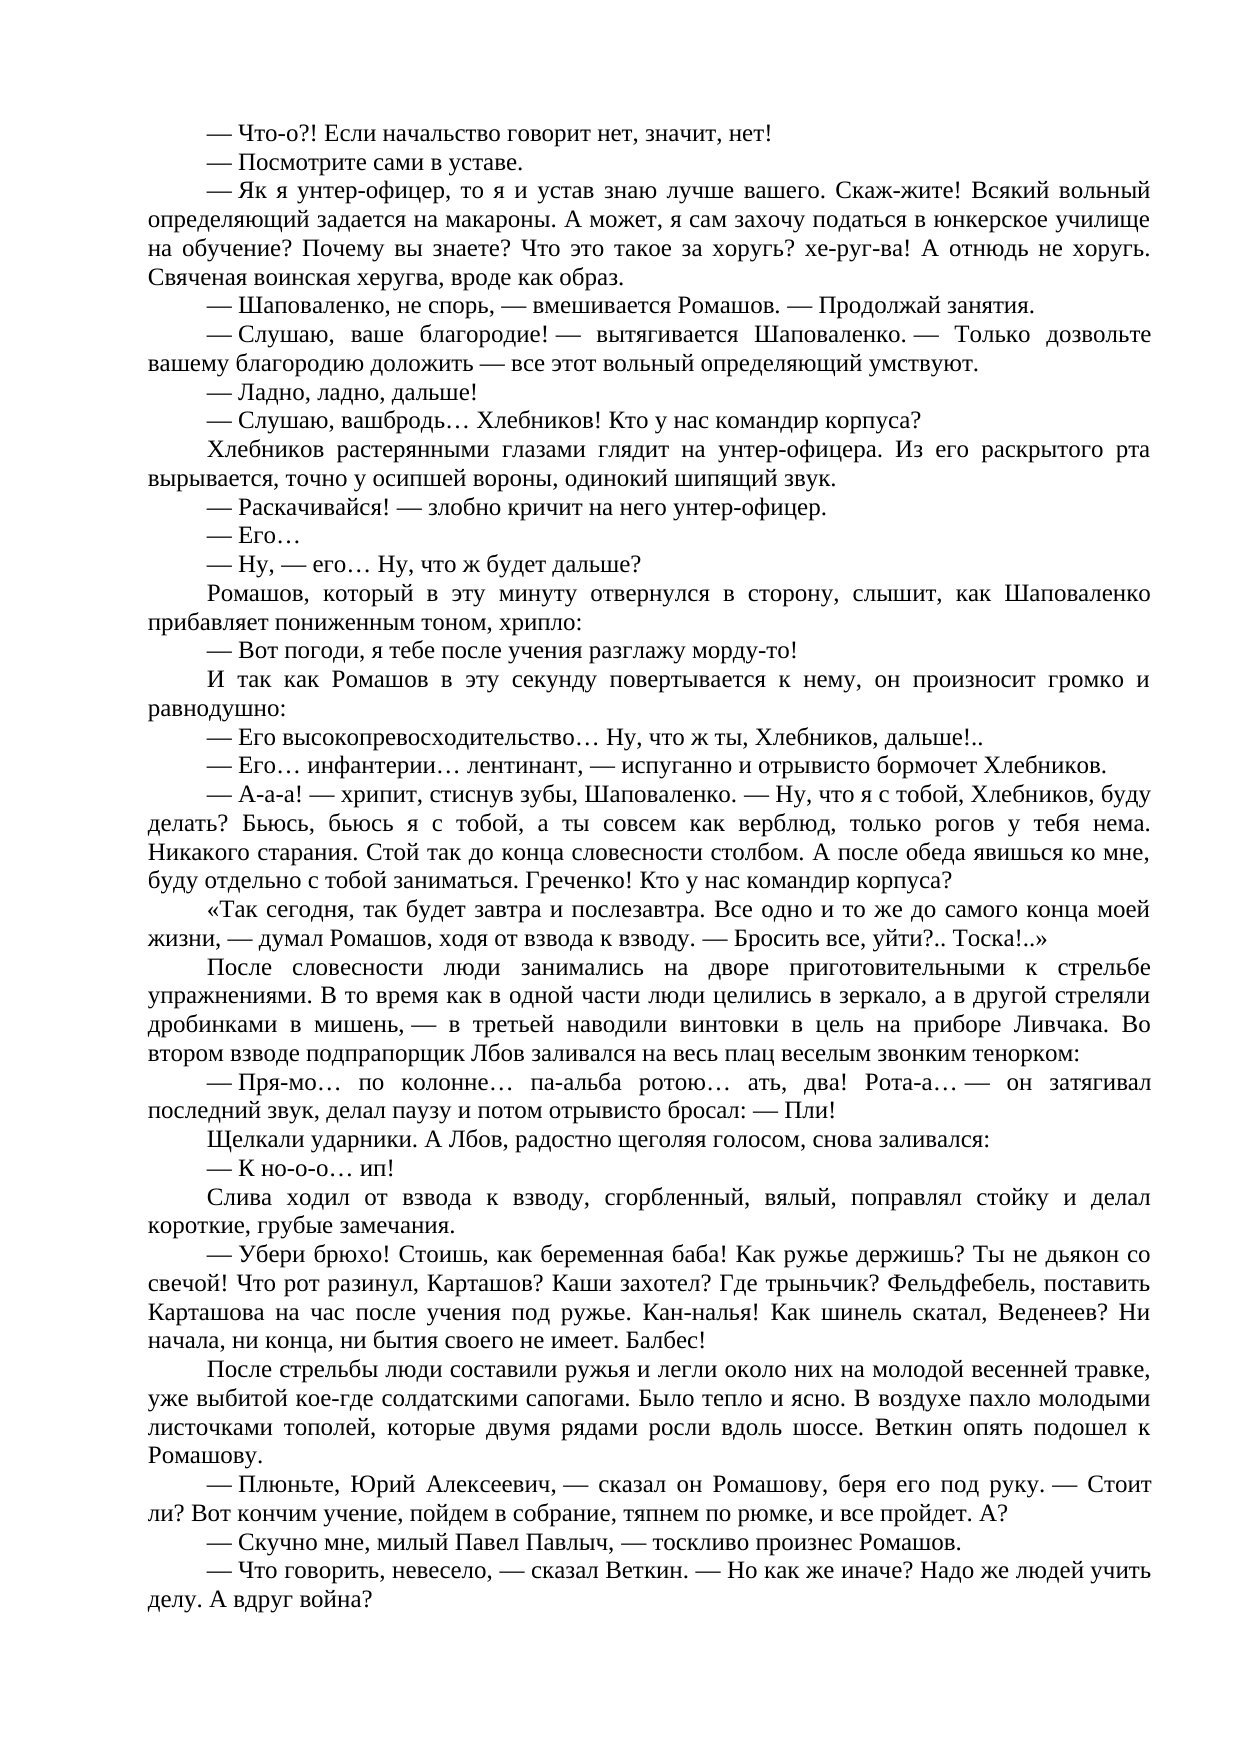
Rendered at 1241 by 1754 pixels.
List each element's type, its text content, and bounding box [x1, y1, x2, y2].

text Ромашов, который в эту минуту отвернулся в сторону, слышит, как Шаповаленко прибавляет пониженным тоном, хрипло: [148, 578, 1152, 636]
text Слива ходил от взвода к взводу, сгорбленный, вялый, поправлял стойку и делал короткие, грубые замечания. [148, 1182, 1152, 1239]
text — Убери брюхо! Стоишь, как беременная баба! Как ружье держишь? Ты не дьякон со свечой! Что рот разинул, Карташов? Каши захотел? Где трыньчик? Фельдфебель, поставить Карташова на час после учения под ружье. Кан-налья! Как шинель скатал, Веденеев? Ни начала, ни конца, ни бытия своего не имеет. Балбес! [148, 1239, 1152, 1354]
text — Вот погоди, я тебе после учения разглажу морду-то! [148, 636, 1152, 664]
text — Посмотрите сами в уставе. [148, 147, 1152, 176]
text Щелкали ударники. А Лбов, радостно щеголяя голосом, снова заливался: [148, 1124, 1152, 1153]
text После словесности люди занимались на дворе приготовительными к стрельбе упражнениями. В то время как в одной части люди целились в зеркало, а в другой стреляли дробинками в мишень, — в третьей наводили винтовки в цель на приборе Ливчака. Во втором взводе подпрапорщик Лбов заливался на весь плац веселым звонким тенорком: [148, 952, 1152, 1067]
text — Як я унтер-офицер, то я и устав знаю лучше вашего. Скаж-жите! Всякий вольный определяющий задается на макароны. А может, я сам захочу податься в юнкерское училище на обучение? Почему вы знаете? Что это такое за хоругь? хе-руг-ва! А отнюдь не хоругь. Свяченая воинская херугва, вроде как образ. [148, 176, 1152, 291]
text — Его высокопревосходительство… Ну, что ж ты, Хлебников, дальше!.. [148, 722, 1152, 751]
text — Что-о?! Если начальство говорит нет, значит, нет! [148, 118, 1152, 147]
text — Шаповаленко, не спорь, — вмешивается Ромашов. — Продолжай занятия. [148, 291, 1152, 319]
text — Что говорить, невесело, — сказал Веткин. — Но как же иначе? Надо же людей учить делу. А вдруг война? [148, 1556, 1152, 1613]
text — А-а-а! — хрипит, стиснув зубы, Шаповаленко. — Ну, что я с тобой, Хлебников, буду делать? Бьюсь, бьюсь я с тобой, а ты совсем как верблюд, только рогов у тебя нема. Никакого старания. Стой так до конца словесности столбом. А после обеда явишься ко мне, буду отдельно с тобой заниматься. Греченко! Кто у нас командир корпуса? [148, 779, 1152, 894]
text Хлебников растерянными глазами глядит на унтер-офицера. Из его раскрытого рта вырывается, точно у осипшей вороны, одинокий шипящий звук. [148, 434, 1152, 492]
text — Ну, — его… Ну, что ж будет дальше? [148, 549, 1152, 578]
text — Пря-мо… по колонне… па-альба ротою… ать, два! Рота-а… — он затягивал последний звук, делал паузу и потом отрывисто бросал: — Пли! [148, 1067, 1152, 1124]
text — Его… инфантерии… лентинант, — испуганно и отрывисто бормочет Хлебников. [148, 751, 1152, 779]
text — Скучно мне, милый Павел Павлыч, — тоскливо произнес Ромашов. [148, 1527, 1152, 1556]
text После стрельбы люди составили ружья и легли около них на молодой весенней травке, уже выбитой кое-где солдатскими сапогами. Было тепло и ясно. В воздухе пахло молодыми листочками тополей, которые двумя рядами росли вдоль шоссе. Веткин опять подошел к Ромашову. [148, 1354, 1152, 1469]
text — Плюньте, Юрий Алексеевич, — сказал он Ромашову, беря его под руку. — Стоит ли? Вот кончим учение, пойдем в собрание, тяпнем по рюмке, и все пройдет. А? [148, 1469, 1152, 1527]
text — Ладно, ладно, дальше! [148, 377, 1152, 406]
text «Так сегодня, так будет завтра и послезавтра. Все одно и то же до самого конца моей жизни, — думал Ромашов, ходя от взвода к взводу. — Бросить все, уйти?.. Тоска!..» [148, 894, 1152, 952]
text — Слушаю, вашбродь… Хлебников! Кто у нас командир корпуса? [148, 406, 1152, 434]
text — Раскачивайся! — злобно кричит на него унтер-офицер. [148, 492, 1152, 521]
text — Слушаю, ваше благородие! — вытягивается Шаповаленко. — Только дозвольте вашему благородию доложить — все этот вольный определяющий умствуют. [148, 319, 1152, 377]
text — К но-о-о… ип! [148, 1153, 1152, 1182]
text И так как Ромашов в эту секунду повертывается к нему, он произносит громко и равнодушно: [148, 664, 1152, 722]
text — Его… [148, 521, 1152, 549]
